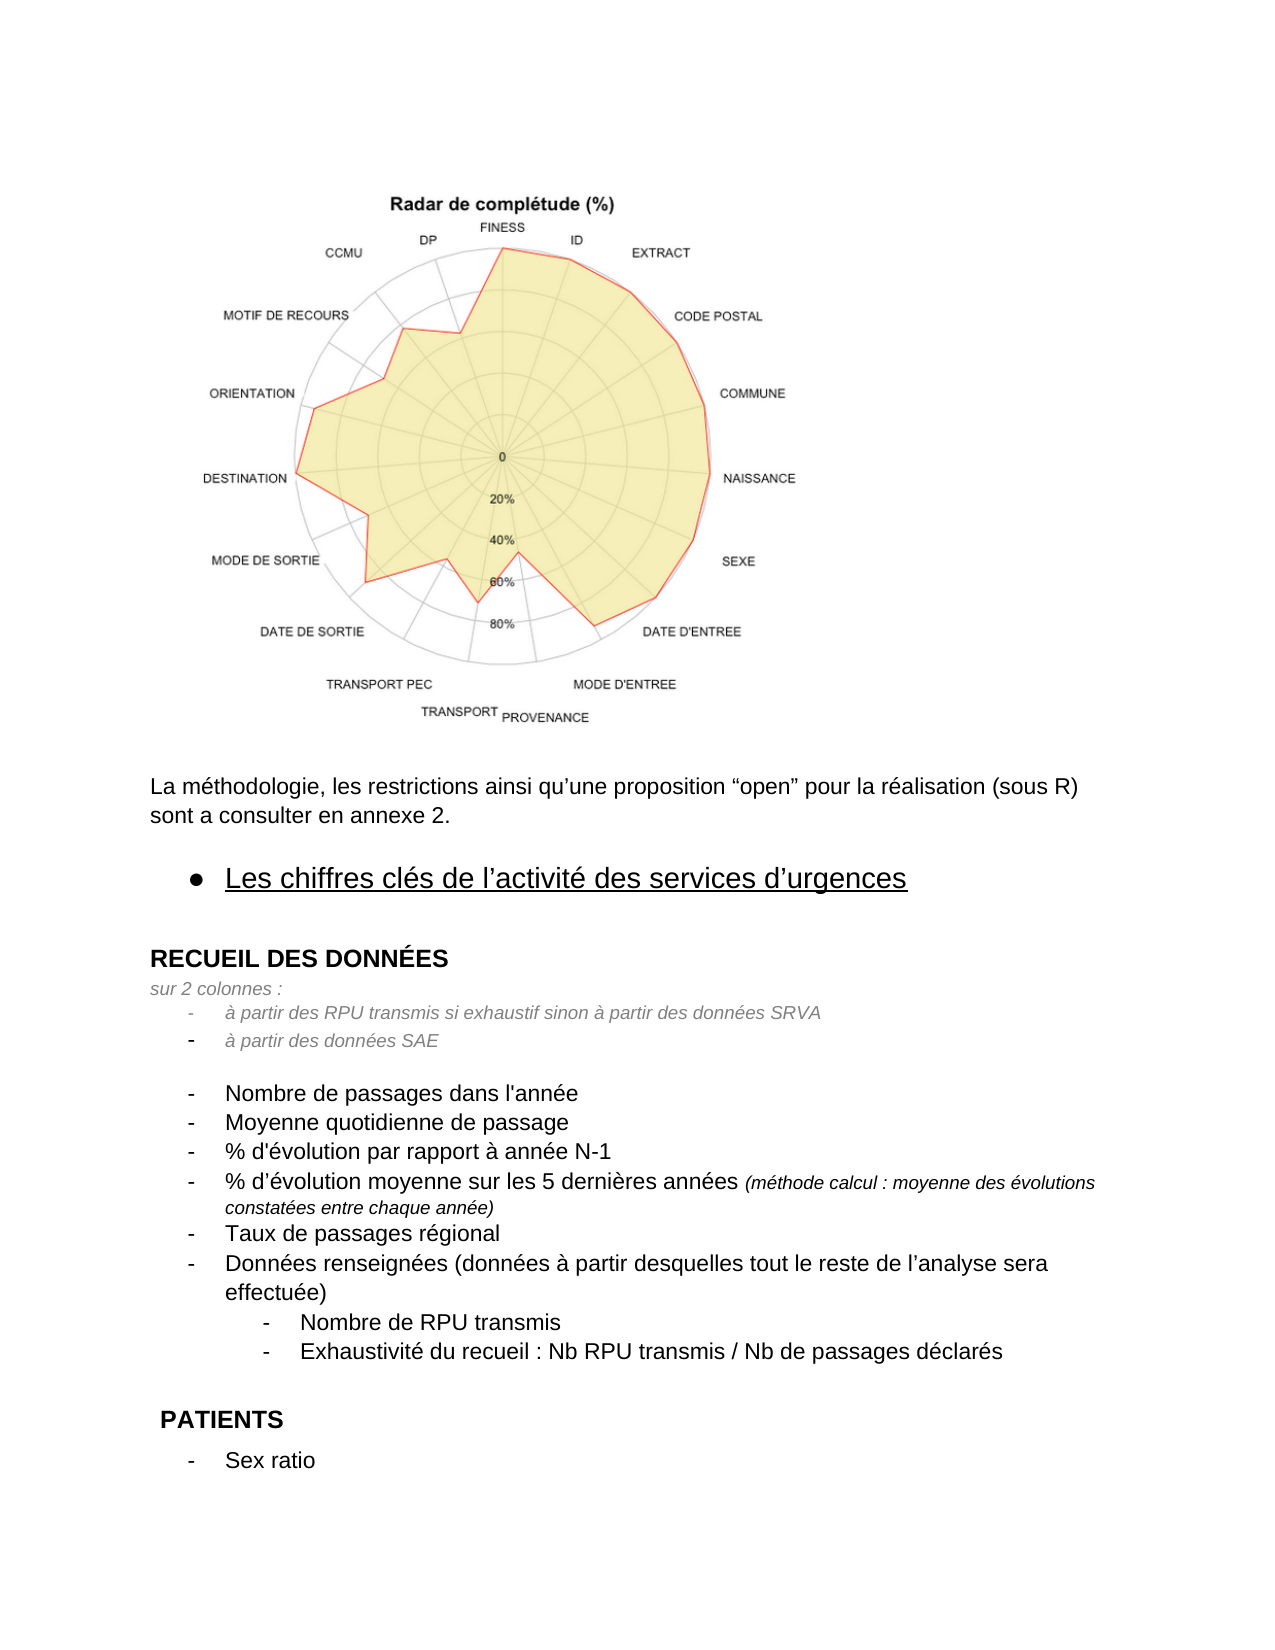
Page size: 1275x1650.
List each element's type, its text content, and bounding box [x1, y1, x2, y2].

list à partir des RPU transmis si exhaustif sinon à partir des données SRVA [187, 1003, 1125, 1024]
list Taux de passages régional [187, 1221, 1125, 1247]
list % d'évolution par rapport à année N-1 [187, 1139, 1125, 1164]
text RECUEIL DES DONNÉES [150, 945, 1125, 973]
list Sex ratio [187, 1448, 1125, 1473]
text La méthodologie, les restrictions ainsi qu’une proposition “open” pour la réalisation (sous R) sont a consulter en annexe 2. [150, 774, 1125, 829]
subtitle PATIENTS [150, 1406, 1125, 1433]
list Nombre de RPU transmis [262, 1309, 1125, 1335]
list à partir des données SAE [187, 1027, 1125, 1052]
list Données renseignées (données à partir desquelles tout le reste de l’analyse sera effectuée) [187, 1251, 1125, 1306]
picture [168, 168, 833, 752]
list % d’évolution moyenne sur les 5 dernières années (méthode calcul : moyenne des évolutions constatées entre chaque année) [187, 1168, 1125, 1218]
text sur 2 colonnes : [150, 979, 1125, 999]
list Exhaustivité du recueil : Nb RPU transmis / Nb de passages déclarés [262, 1339, 1125, 1364]
list Les chiffres clés de l’activité des services d’urgences [187, 862, 1125, 894]
list Moyenne quotidienne de passage [187, 1109, 1125, 1135]
list Nombre de passages dans l'année [187, 1080, 1125, 1106]
